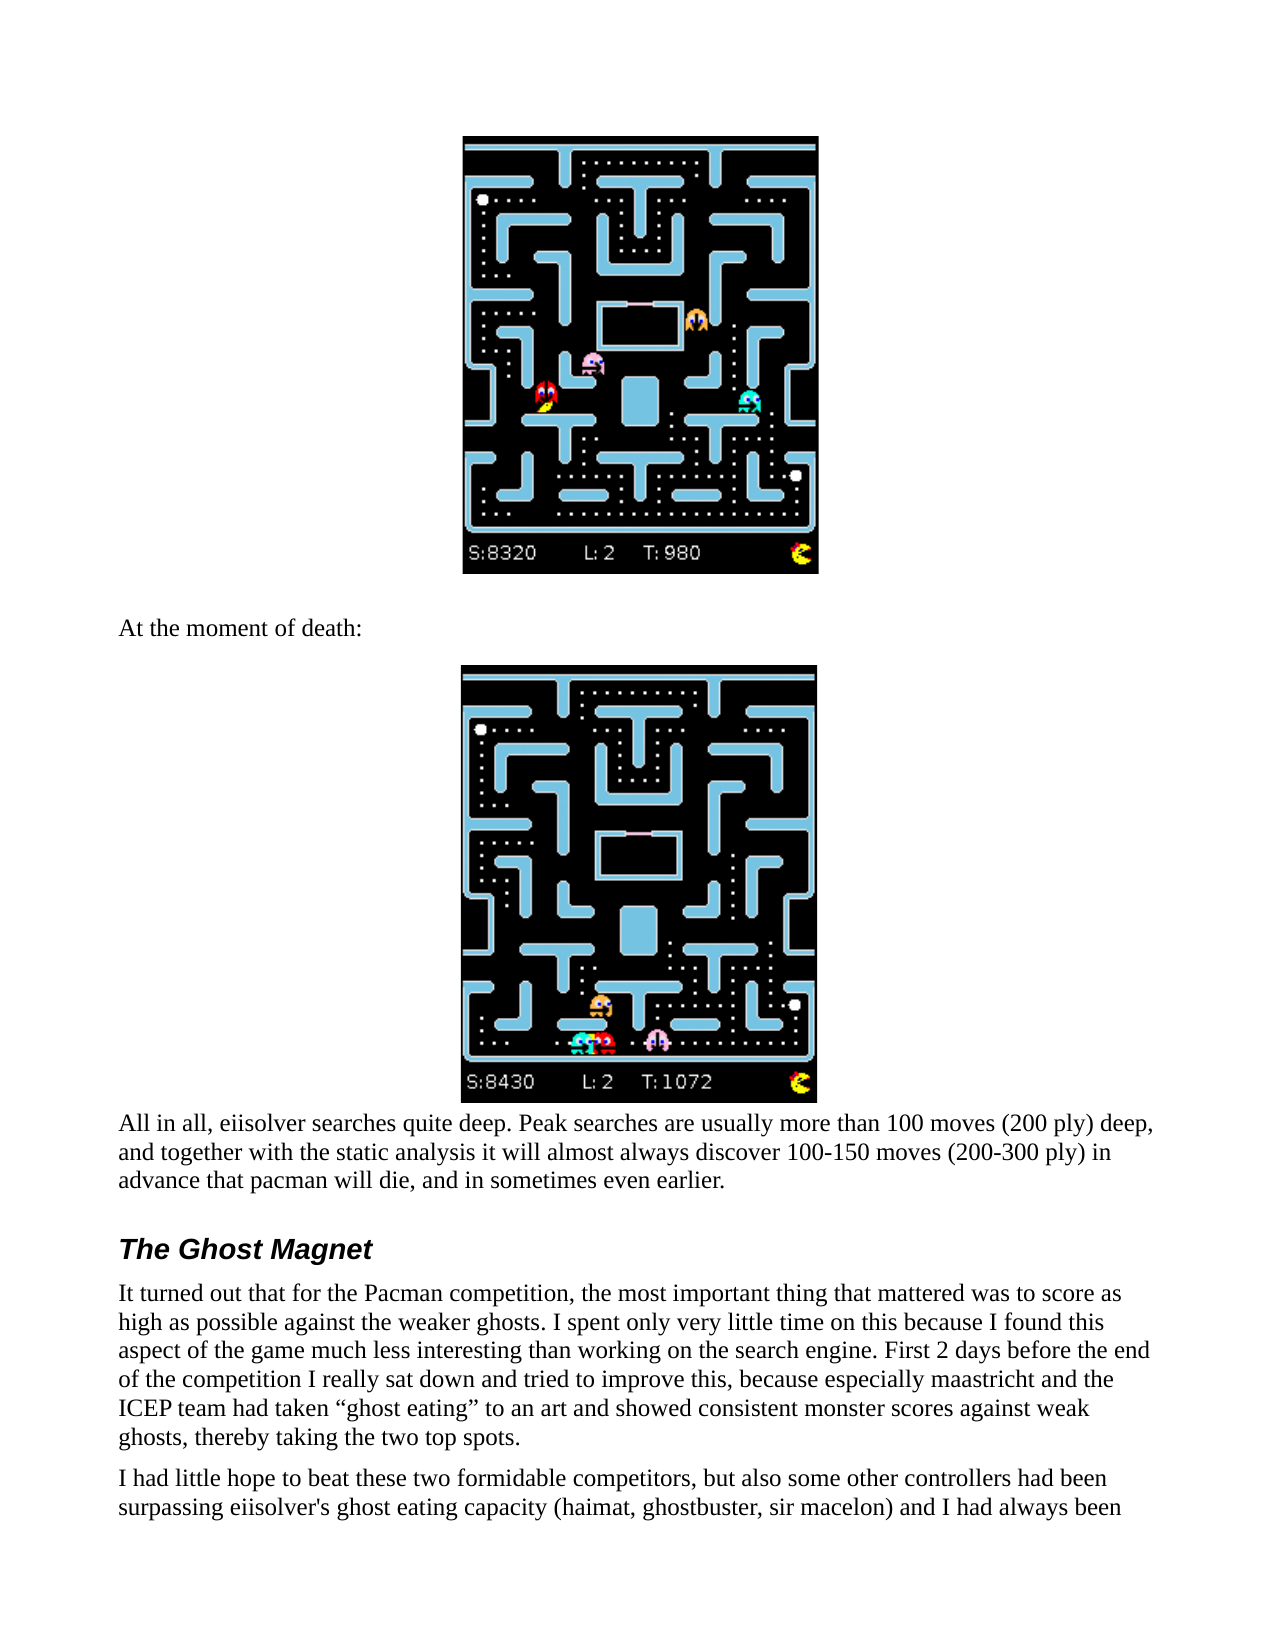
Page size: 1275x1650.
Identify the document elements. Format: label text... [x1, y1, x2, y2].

text I had little hope to beat these two formidable competitors, but also some other controllers had been surpassing eiisolver's ghost eating capacity (haimat, ghostbuster, sir macelon) and I had always been [118, 1463, 1157, 1520]
text It turned out that for the Pacman competition, the most important thing that mattered was to score as high as possible against the weaker ghosts. I spent only very little time on this because I found this aspect of the game much less interesting than working on the search engine. First 2 days before the end of the competition I really sat down and tried to improve this, because especially maastricht and the ICEP team had taken “ghost eating” to an art and showed consistent monster scores against weak ghosts, thereby taking the two top spots. [118, 1278, 1157, 1450]
text At the moment of death: [118, 613, 1157, 642]
text All in all, eiisolver searches quite deep. Peak searches are usually more than 100 moves (200 ply) deep, and together with the static analysis it will almost always discover 100-150 moves (200-300 ply) in advance that pacman will die, and in sometimes even earlier. [118, 1108, 1157, 1194]
picture [460, 665, 818, 1103]
subtitle The Ghost Magnet [118, 1232, 1157, 1265]
picture [462, 136, 819, 574]
